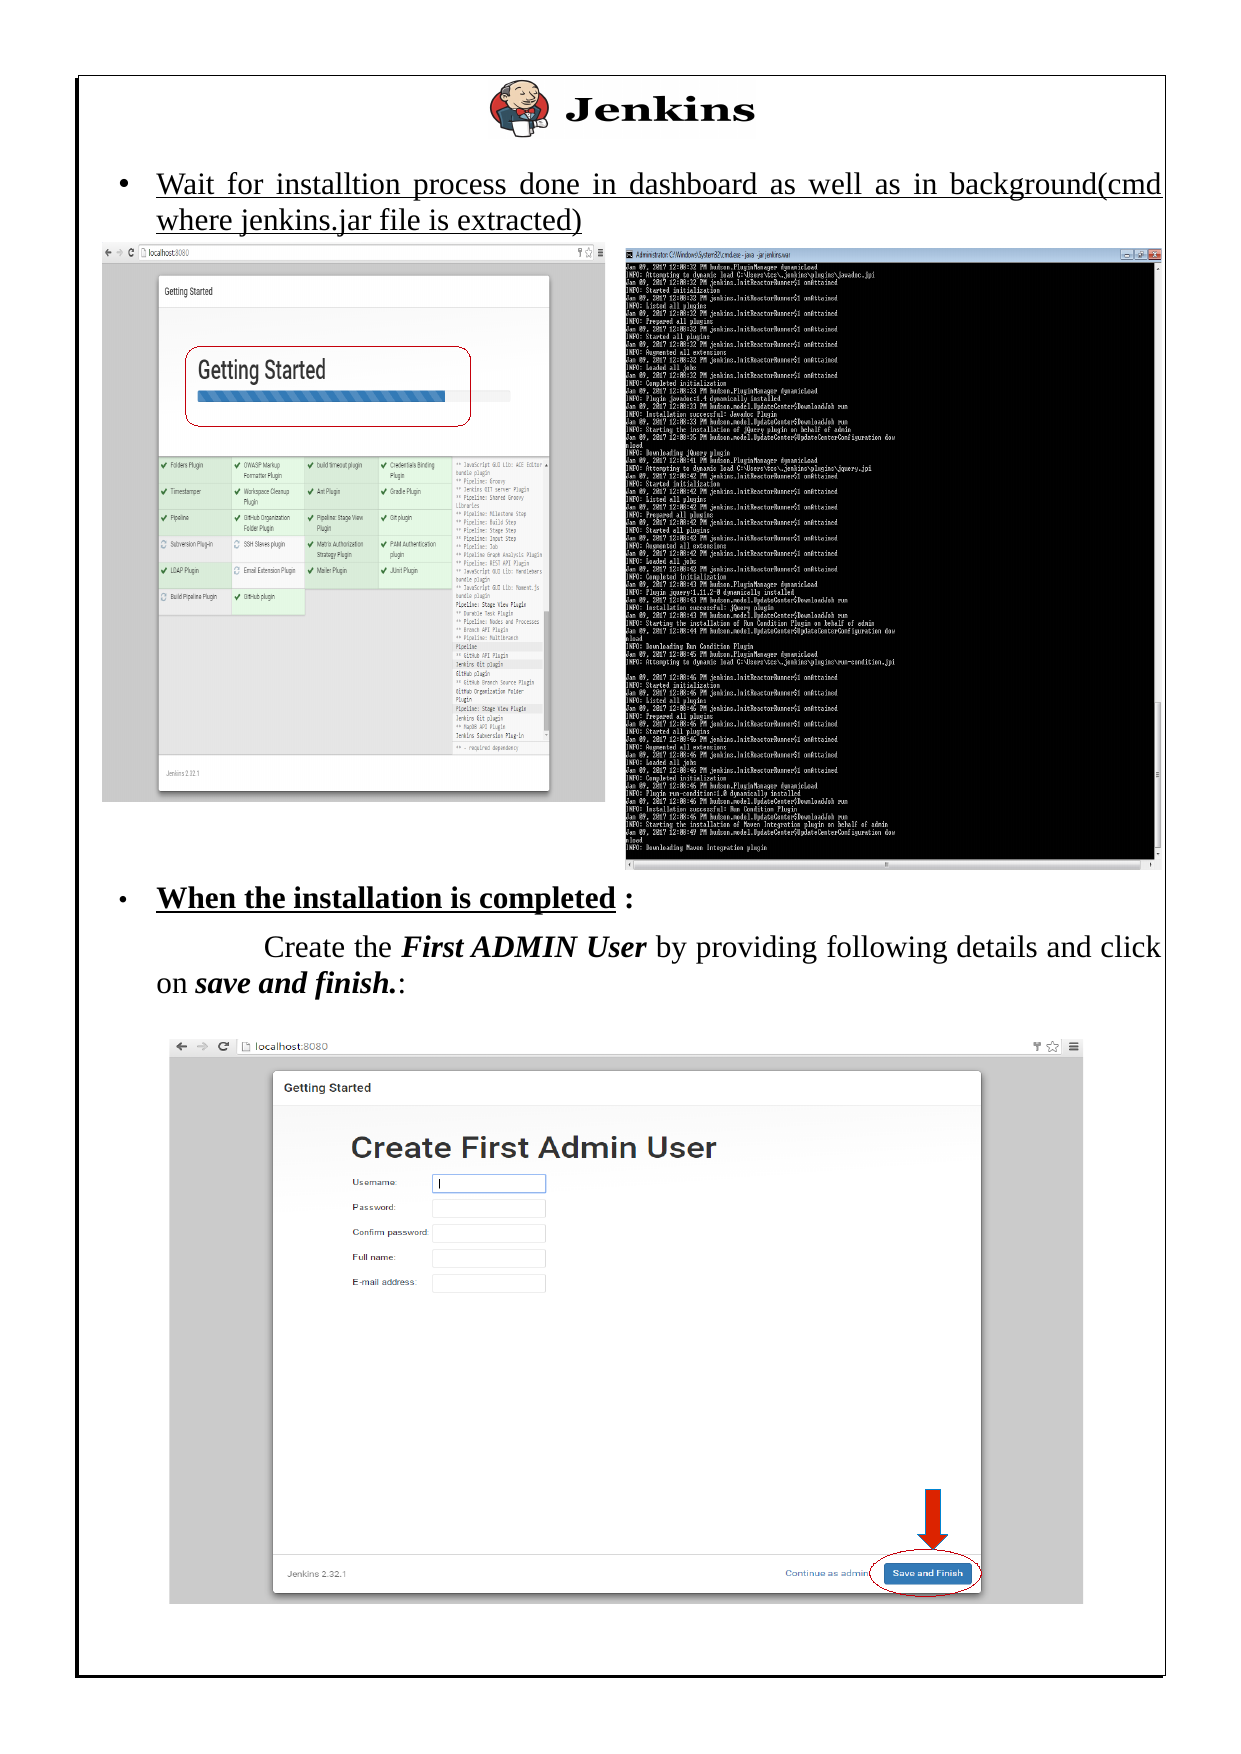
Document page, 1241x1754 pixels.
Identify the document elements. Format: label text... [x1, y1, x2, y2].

picture [102, 242, 605, 802]
picture [487, 78, 757, 139]
list Wait for installtion process done in dashboard as well as in background(cmd where jenkins.jar file is extracted) [119, 166, 1162, 237]
picture [169, 1039, 1084, 1604]
list Create the First ADMIN User by providing following details and click on save and finish.: [119, 928, 1162, 1000]
list When the installation is completed : [119, 880, 1162, 916]
picture [625, 248, 1162, 870]
